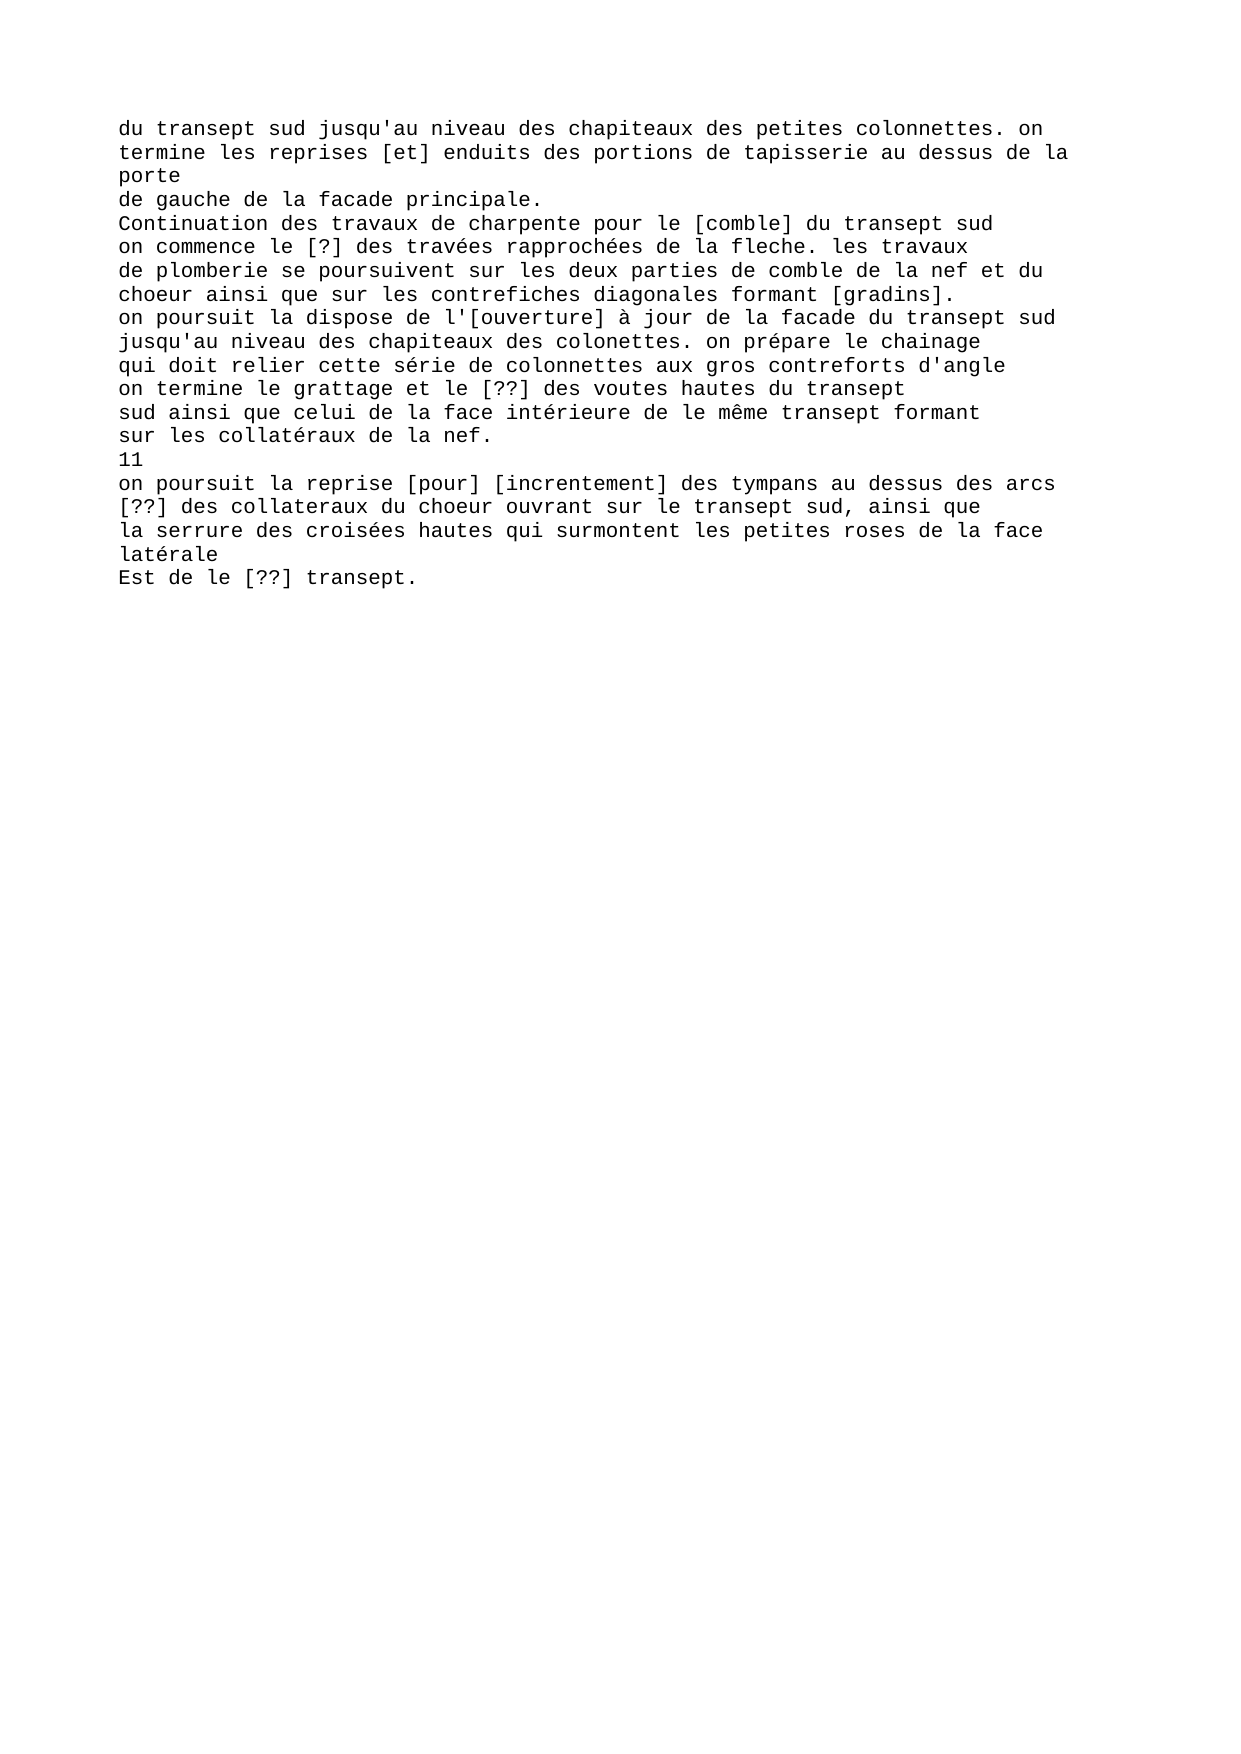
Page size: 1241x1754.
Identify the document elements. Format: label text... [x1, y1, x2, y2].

text jusqu'au niveau des chapiteaux des colonettes. on prépare le chainage [118, 331, 1122, 354]
text on termine le grattage et le [??] des voutes hautes du transept [118, 378, 1122, 402]
text choeur ainsi que sur les contrefiches diagonales formant [gradins]. [118, 284, 1122, 307]
text la serrure des croisées hautes qui surmontent les petites roses de la face latérale [118, 520, 1122, 567]
text Continuation des travaux de charpente pour le [comble] du transept sud [118, 213, 1122, 236]
text termine les reprises [et] enduits des portions de tapisserie au dessus de la porte [118, 142, 1122, 189]
text Est de le [??] transept. [118, 567, 1122, 591]
text qui doit relier cette série de colonnettes aux gros contreforts d'angle [118, 354, 1122, 378]
text de gauche de la facade principale. [118, 189, 1122, 213]
text 11 [118, 449, 1122, 473]
text sur les collatéraux de la nef. [118, 426, 1122, 449]
text [??] des collateraux du choeur ouvrant sur le transept sud, ainsi que [118, 496, 1122, 520]
text on commence le [?] des travées rapprochées de la fleche. les travaux [118, 236, 1122, 260]
text on poursuit la reprise [pour] [increntement] des tympans au dessus des arcs [118, 473, 1122, 496]
text on poursuit la dispose de l'[ouverture] à jour de la facade du transept sud [118, 307, 1122, 331]
text sud ainsi que celui de la face intérieure de le même transept formant [118, 402, 1122, 426]
text du transept sud jusqu'au niveau des chapiteaux des petites colonnettes. on [118, 118, 1122, 142]
text de plomberie se poursuivent sur les deux parties de comble de la nef et du [118, 260, 1122, 284]
